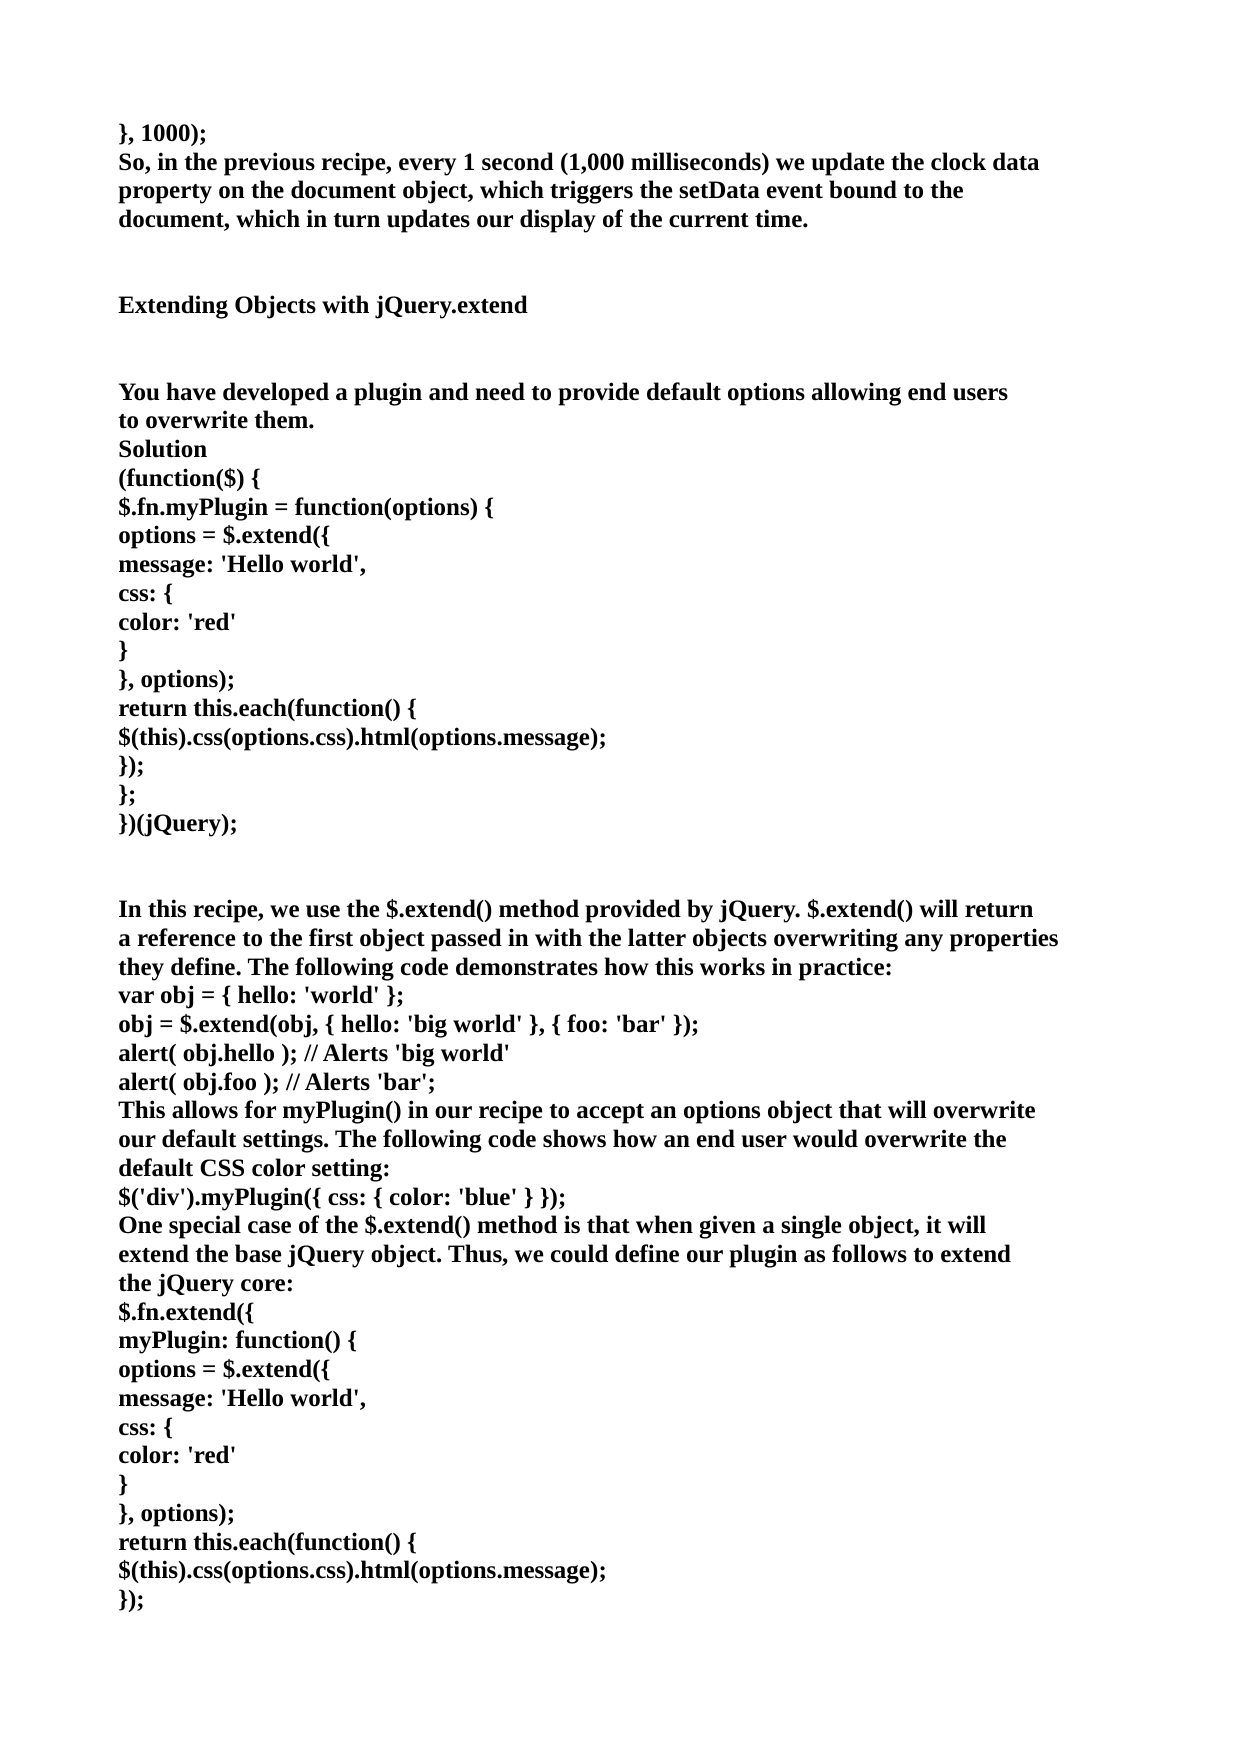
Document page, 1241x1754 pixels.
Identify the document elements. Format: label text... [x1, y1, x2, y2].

text myPlugin: function() { [118, 1326, 1122, 1354]
text extend the base jQuery object. Thus, we could define our plugin as follows to extend [118, 1239, 1122, 1268]
text So, in the previous recipe, every 1 second (1,000 milliseconds) we update the clock data [118, 147, 1122, 176]
text Extending Objects with jQuery.extend [118, 291, 1122, 319]
text You have developed a plugin and need to provide default options allowing end users [118, 377, 1122, 406]
text $('div').myPlugin({ css: { color: 'blue' } }); [118, 1182, 1122, 1211]
text return this.each(function() { [118, 693, 1122, 722]
text } [118, 636, 1122, 664]
text $.fn.extend({ [118, 1297, 1122, 1326]
text message: 'Hello world', [118, 549, 1122, 578]
text }; [118, 779, 1122, 808]
text (function($) { [118, 463, 1122, 492]
text In this recipe, we use the $.extend() method provided by jQuery. $.extend() will return [118, 894, 1122, 923]
text return this.each(function() { [118, 1527, 1122, 1556]
text to overwrite them. [118, 406, 1122, 434]
text default CSS color setting: [118, 1153, 1122, 1182]
text options = $.extend({ [118, 1354, 1122, 1383]
text document, which in turn updates our display of the current time. [118, 204, 1122, 233]
text })(jQuery); [118, 808, 1122, 837]
text One special case of the $.extend() method is that when given a single object, it will [118, 1211, 1122, 1239]
text This allows for myPlugin() in our recipe to accept an options object that will overwrite [118, 1096, 1122, 1124]
text }, options); [118, 1498, 1122, 1527]
text options = $.extend({ [118, 521, 1122, 549]
text the jQuery core: [118, 1268, 1122, 1297]
text css: { [118, 1412, 1122, 1441]
text message: 'Hello world', [118, 1383, 1122, 1412]
text css: { [118, 578, 1122, 607]
text they define. The following code demonstrates how this works in practice: [118, 952, 1122, 981]
text }); [118, 1584, 1122, 1613]
text our default settings. The following code shows how an end user would overwrite the [118, 1124, 1122, 1153]
text property on the document object, which triggers the setData event bound to the [118, 176, 1122, 204]
text Solution [118, 434, 1122, 463]
text obj = $.extend(obj, { hello: 'big world' }, { foo: 'bar' }); [118, 1009, 1122, 1038]
text }); [118, 751, 1122, 779]
text var obj = { hello: 'world' }; [118, 981, 1122, 1009]
text a reference to the first object passed in with the latter objects overwriting any properties [118, 923, 1122, 952]
text $(this).css(options.css).html(options.message); [118, 1556, 1122, 1584]
text alert( obj.hello ); // Alerts 'big world' [118, 1038, 1122, 1067]
text }, options); [118, 664, 1122, 693]
text color: 'red' [118, 607, 1122, 636]
text $(this).css(options.css).html(options.message); [118, 722, 1122, 751]
text }, 1000); [118, 118, 1122, 147]
text } [118, 1469, 1122, 1498]
text alert( obj.foo ); // Alerts 'bar'; [118, 1067, 1122, 1096]
text $.fn.myPlugin = function(options) { [118, 492, 1122, 521]
text color: 'red' [118, 1441, 1122, 1469]
